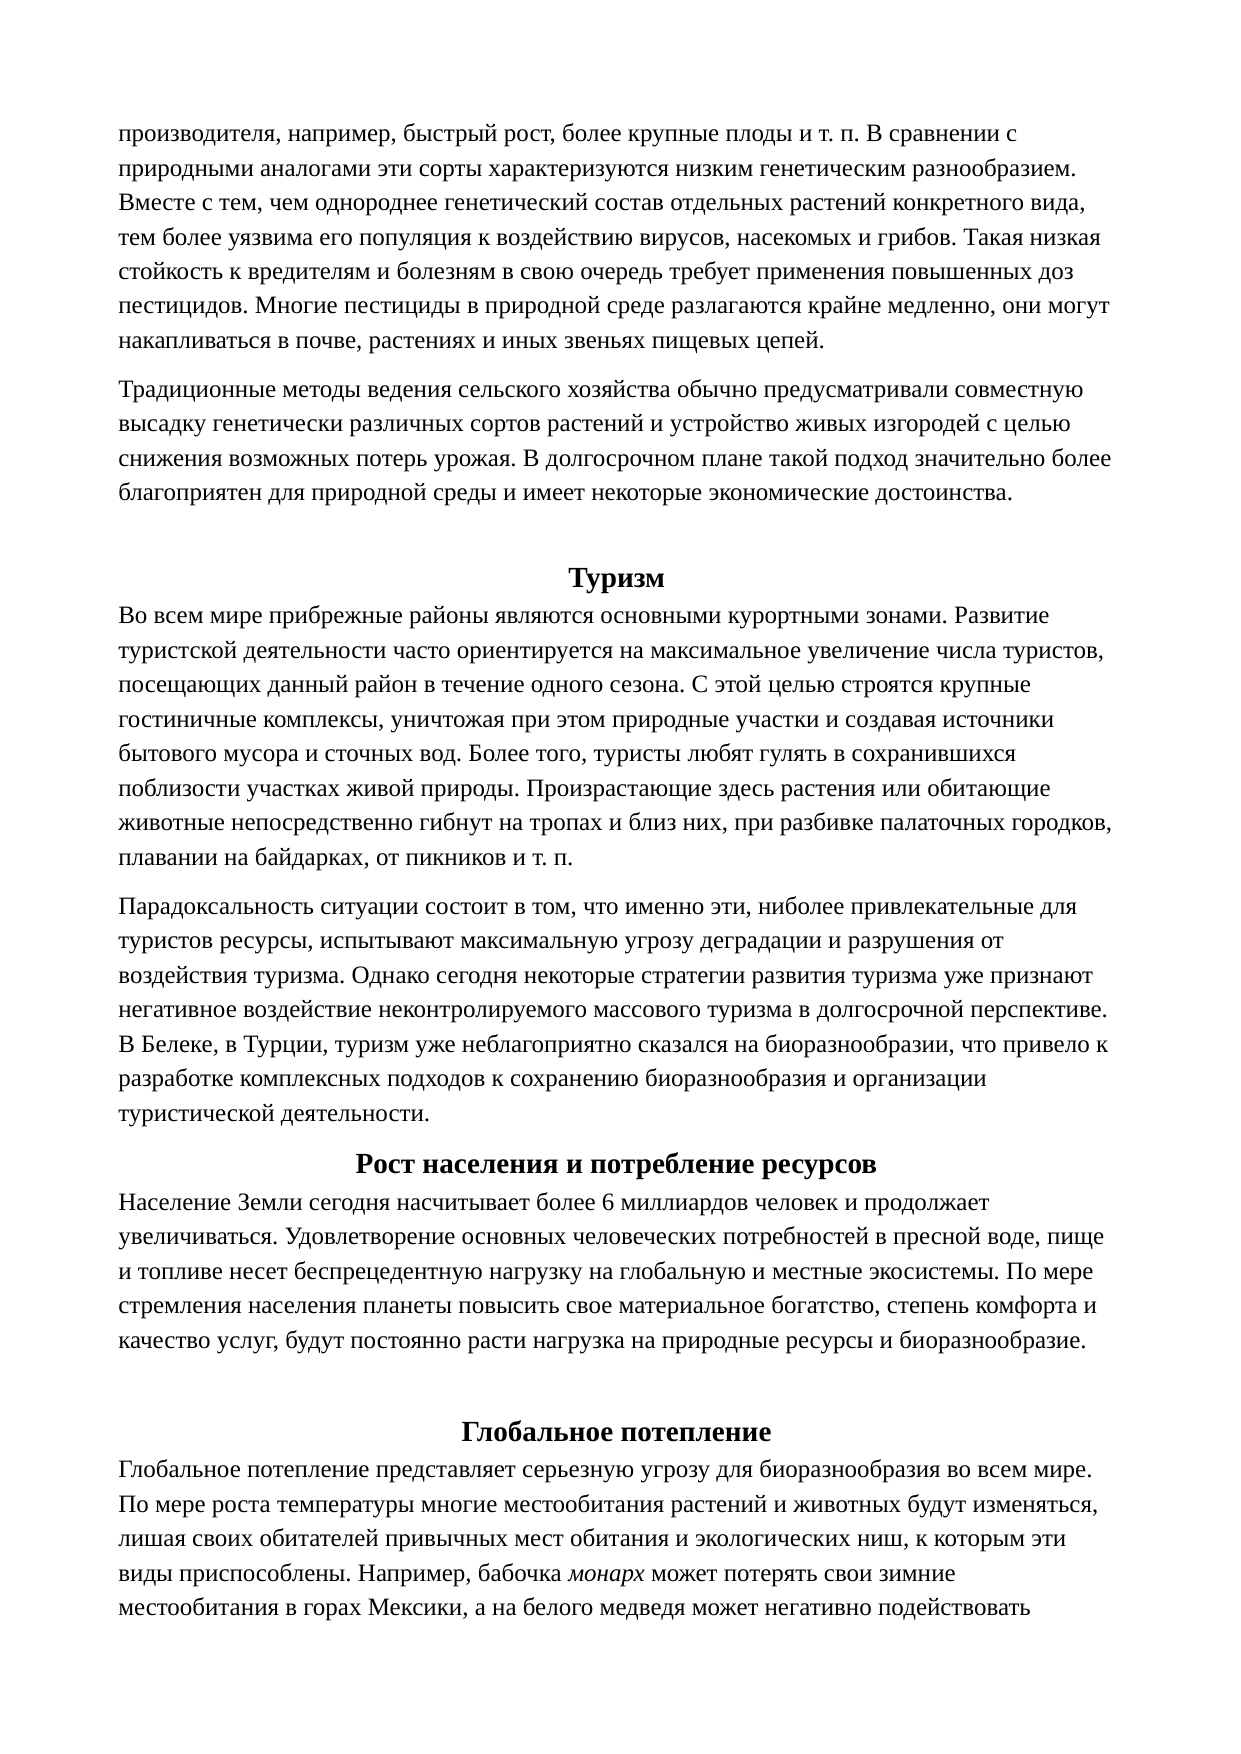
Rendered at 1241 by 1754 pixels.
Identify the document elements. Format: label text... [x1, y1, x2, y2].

text Pост населения и потребление ресурсов [118, 1147, 1122, 1180]
text Глобальное потепление [118, 1414, 1122, 1448]
text производителя, например, быстрый рост, более крупные плоды и т. п. В сравнении с природными аналогами эти сорты характеризуются низким генетическим разнообразием. Вместе с тем, чем однороднее генетический состав отдельных растений конкретного вида, тем более уязвима его популяция к воздействию вирусов, насекомых и грибов. Такая низкая стойкость к вредителям и болезням в свою очередь требует применения повышенных доз пестицидов. Многие пестициды в природной среде разлагаются крайне медленно, они могут накапливаться в почве, растениях и иных звеньях пищевых цепей. [118, 118, 1122, 354]
text Население Земли сегодня насчитывает более 6 миллиардов человек и продолжает увеличиваться. Удовлетворение основных человеческих потребностей в пресной воде, пище и топливе несет беспрецедентную нагрузку на глобальную и местные экосистемы. По мере стремления населения планеты повысить свое материальное богатство, степень комфорта и качество услуг, будут постоянно расти нагрузка на природные ресурсы и биоразнообразие. [118, 1187, 1122, 1353]
text Традиционные методы ведения сельского хозяйства обычно предусматривали совместную высадку генетически различных сортов растений и устройство живых изгородей с целью снижения возможных потерь урожая. В долгосрочном плане такой подход значительно более благоприятен для природной среды и имеет некоторые экономические достоинства. [118, 374, 1122, 506]
text Во всем мире прибрежные районы являются основными курортными зонами. Развитие туристской деятельности часто ориентируется на максимальное увеличение числа туристов, посещающих данный район в течение одного сезона. С этой целью строятся крупные гостиничные комплексы, уничтожая при этом природные участки и создавая источники бытового мусора и сточных вод. Более того, туристы любят гулять в сохранившихся поблизости участках живой природы. Произрастающие здесь растения или обитающие животные непосредственно гибнут на тропах и близ них, при разбивке палаточных городков, плавании на байдарках, от пикников и т. п. [118, 600, 1122, 870]
text Туризм [118, 560, 1122, 594]
text Парадоксальность ситуации состоит в том, что именно эти, ниболее привлекательные для туристов ресурсы, испытывают максимальную угрозу деградации и разрушения от воздействия туризма. Однако сегодня некоторые стратегии развития туризма уже признают негативное воздействие неконтролируемого массового туризма в долгосрочной перспективе. В Белеке, в Турции, туризм уже неблагоприятно сказался на биоразнообразии, что привело к разработке комплексных подходов к сохранению биоразнообразия и организации туристической деятельности. [118, 891, 1122, 1126]
text Глобальное потепление представляет серьезную угрозу для биоразнообразия во всем мире. По мере роста температуры многие местообитания растений и животных будут изменяться, лишая своих обитателей привычных мест обитания и экологических ниш, к которым эти виды приспособлены. Например, бабочка монарх может потерять свои зимние местообитания в горах Мексики, а на белого медведя может негативно подействовать [118, 1454, 1122, 1621]
